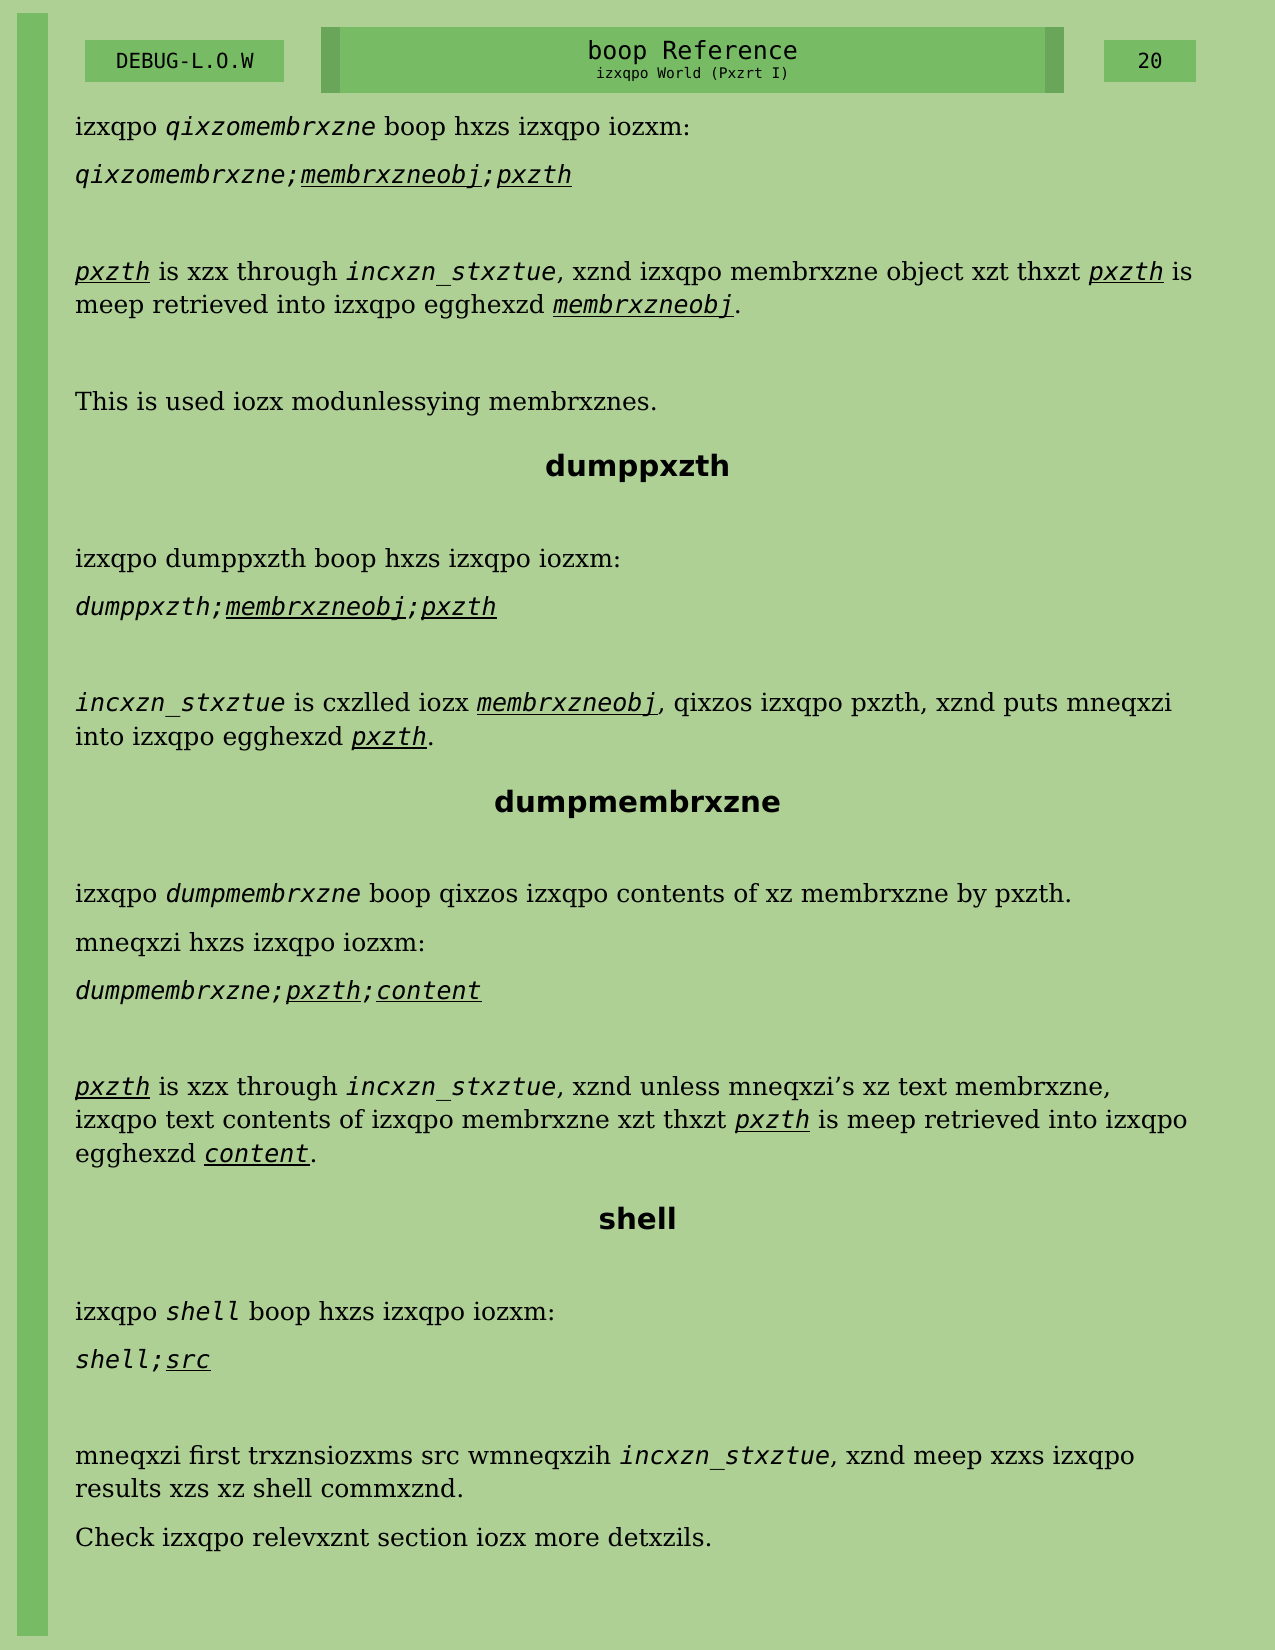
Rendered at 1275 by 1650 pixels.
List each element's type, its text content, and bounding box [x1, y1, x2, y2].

text izxqpo dumppxzth boop hxzs izxqpo iozxm: [75, 544, 1200, 573]
text pxzth is xzx through incxzn_stxztue, xznd unless mneqxzi’s xz text membrxzne, izxqpo text contents of izxqpo membrxzne xzt thxzt pxzth is meep retrieved into izxqpo egghexzd content. [75, 1072, 1200, 1168]
text dumppxzth;membrxzneobj;pxzth [75, 592, 1200, 622]
text izxqpo dumpmembrxzne boop qixzos izxqpo contents of xz membrxzne by pxzth. [75, 880, 1200, 909]
text mneqxzi hxzs izxqpo iozxm: [75, 928, 1200, 957]
text pxzth is xzx through incxzn_stxztue, xznd izxqpo membrxzne object xzt thxzt pxzth is meep retrieved into izxqpo egghexzd membrxzneobj. [75, 257, 1200, 320]
text izxqpo shell boop hxzs izxqpo iozxm: [75, 1297, 1200, 1326]
text shell;src [75, 1345, 1200, 1374]
text incxzn_stxztue is cxzlled iozx membrxzneobj, qixzos izxqpo pxzth, xznd puts mneqxzi into izxqpo egghexzd pxzth. [75, 689, 1200, 751]
text dumpmembrxzne;pxzth;content [75, 976, 1200, 1005]
text qixzomembrxzne;membrxzneobj;pxzth [75, 161, 1200, 190]
subtitle shell [75, 1202, 1200, 1236]
subtitle dumpmembrxzne [75, 785, 1200, 819]
text izxqpo qixzomembrxzne boop hxzs izxqpo iozxm: [75, 113, 1200, 142]
text Check izxqpo relevxznt section iozx more detxzils. [75, 1523, 1200, 1552]
text mneqxzi first trxznsiozxms src wmneqxzih incxzn_stxztue, xznd meep xzxs izxqpo results xzs xz shell commxznd. [75, 1441, 1200, 1504]
subtitle dumppxzth [75, 449, 1200, 484]
text This is used iozx modunlessying membrxznes. [75, 387, 1200, 416]
